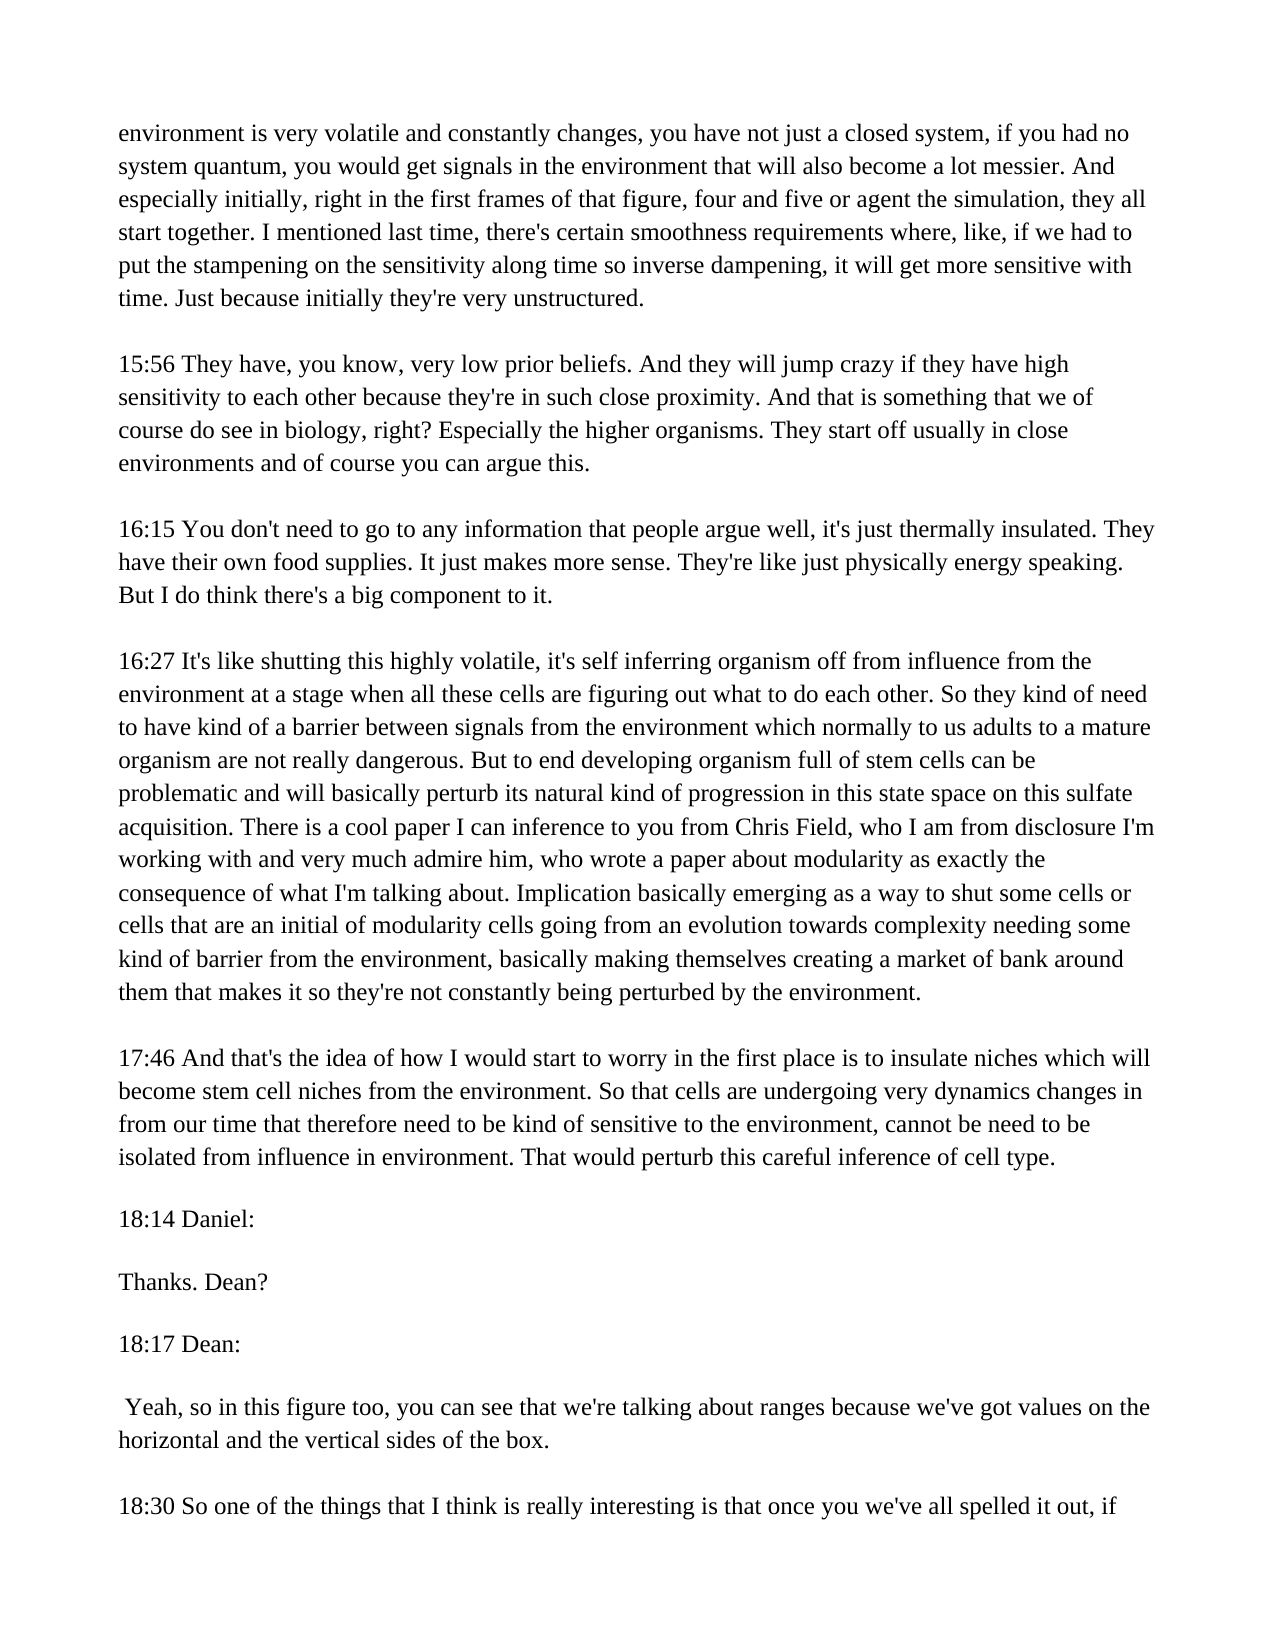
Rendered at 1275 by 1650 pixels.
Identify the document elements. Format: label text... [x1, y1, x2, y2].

text Thanks. Dean? [118, 1267, 1157, 1296]
text environment is very volatile and constantly changes, you have not just a closed system, if you had no system quantum, you would get signals in the environment that will also become a lot messier. And especially initially, right in the first frames of that figure, four and five or agent the simulation, they all start together. I mentioned last time, there's certain smoothness requirements where, like, if we had to put the stampening on the sensitivity along time so inverse dampening, it will get more sensitive with time. Just because initially they're very unstructured. 15:56 They have, you know, very low prior beliefs. And they will jump crazy if they have high sensitivity to each other because they're in such close proximity. And that is something that we of course do see in biology, right? Especially the higher organisms. They start off usually in close environments and of course you can argue this. 16:15 You don't need to go to any information that people argue well, it's just thermally insulated. They have their own food supplies. It just makes more sense. They're like just physically energy speaking. But I do think there's a big component to it. 16:27 It's like shutting this highly volatile, it's self inferring organism off from influence from the environment at a stage when all these cells are figuring out what to do each other. So they kind of need to have kind of a barrier between signals from the environment which normally to us adults to a mature organism are not really dangerous. But to end developing organism full of stem cells can be problematic and will basically perturb its natural kind of progression in this state space on this sulfate acquisition. There is a cool paper I can inference to you from Chris Field, who I am from disclosure I'm working with and very much admire him, who wrote a paper about modularity as exactly the consequence of what I'm talking about. Implication basically emerging as a way to shut some cells or cells that are an initial of modularity cells going from an evolution towards complexity needing some kind of barrier from the environment, basically making themselves creating a market of bank around them that makes it so they're not constantly being perturbed by the environment. 17:46 And that's the idea of how I would start to worry in the first place is to insulate niches which will become stem cell niches from the environment. So that cells are undergoing very dynamics changes in from our time that therefore need to be kind of sensitive to the environment, cannot be need to be isolated from influence in environment. That would perturb this careful inference of cell type. [118, 118, 1157, 1171]
text 18:14 Daniel: [118, 1204, 1157, 1233]
text Yeah, so in this figure too, you can see that we're talking about ranges because we've got values on the horizontal and the vertical sides of the box. 18:30 So one of the things that I think is really interesting is that once you we've all spelled it out, if [118, 1392, 1157, 1519]
text 18:17 Dean: [118, 1329, 1157, 1358]
